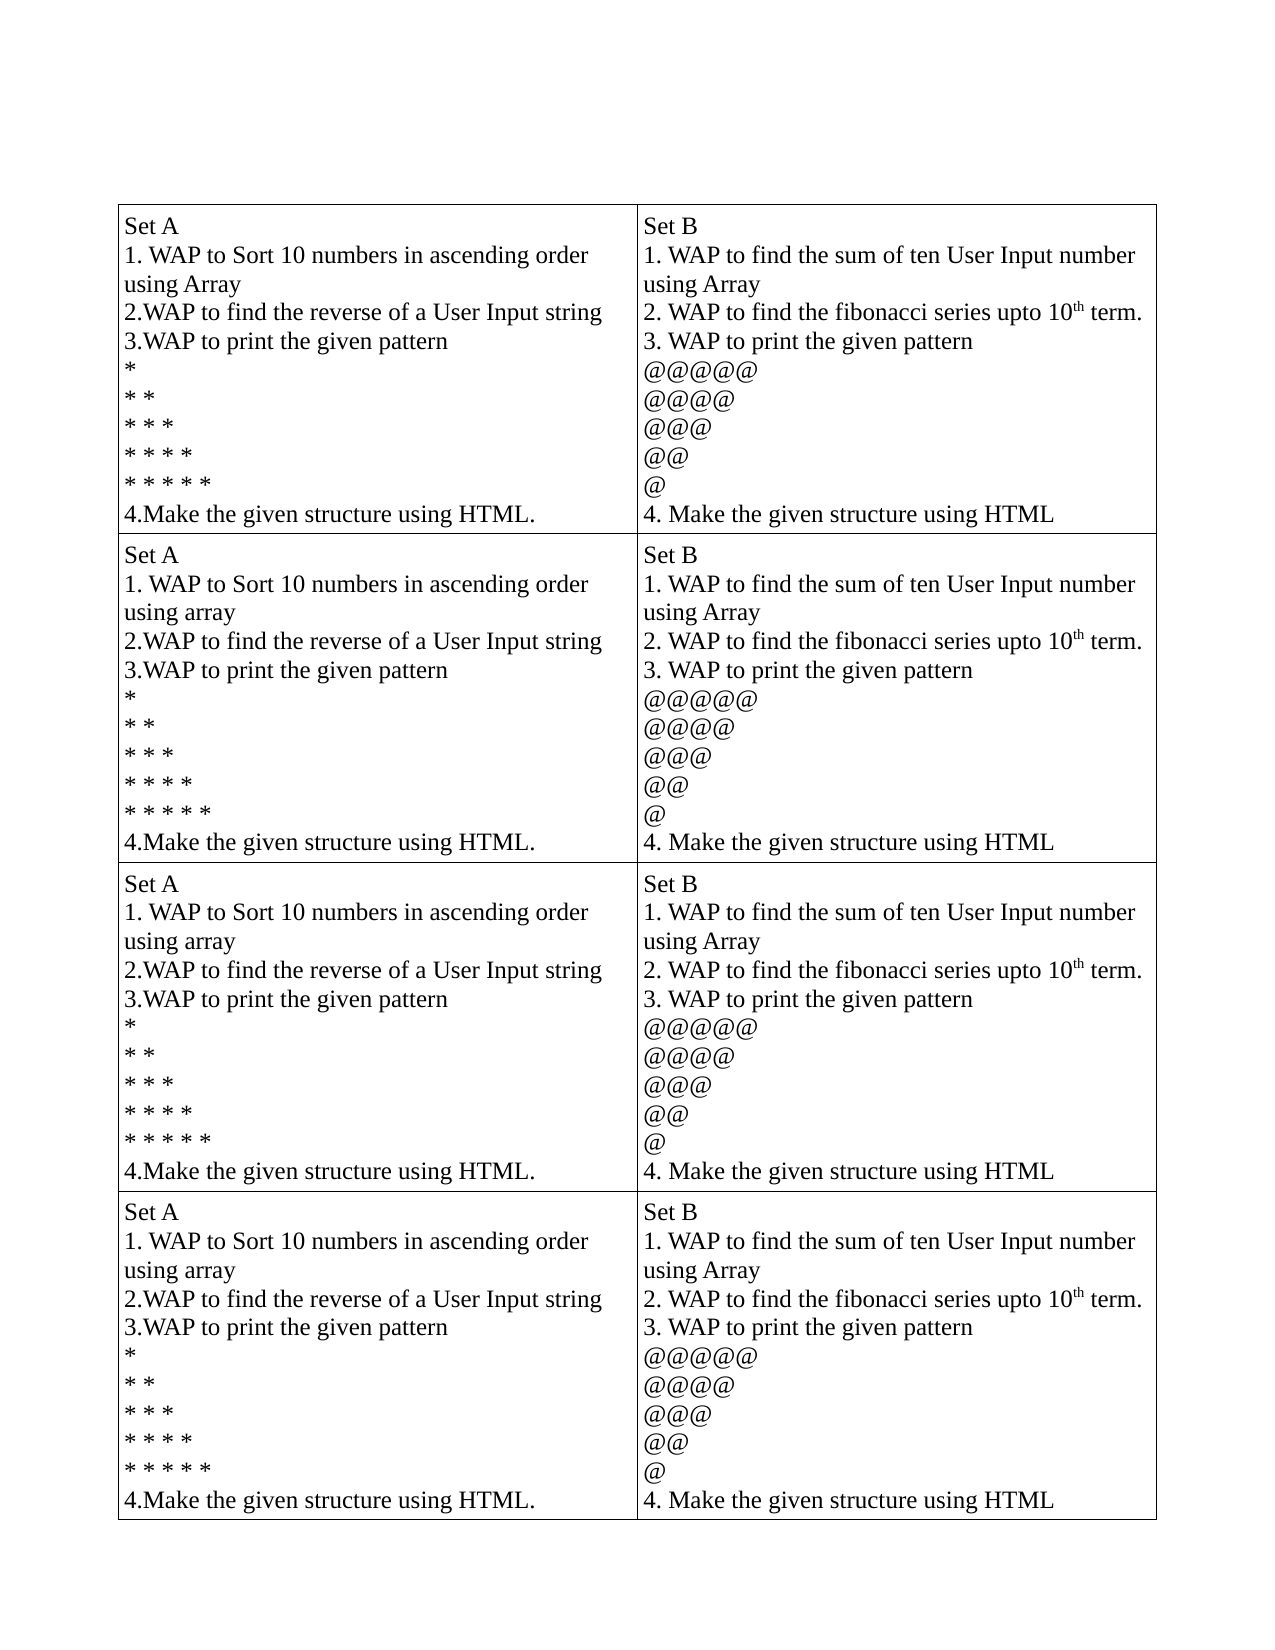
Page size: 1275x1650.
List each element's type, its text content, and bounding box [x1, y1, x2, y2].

table_header Set B 1. WAP to find the sum of ten User Input number using Array 2. WAP to find the fibonacci series upto 10th term. 3. WAP to print the given pattern @@@@@ @@@@ @@@ @@ @ 4. Make the given structure using HTML [638, 205, 1156, 533]
table_cell Set A 1. WAP to Sort 10 numbers in ascending order using array 2.WAP to find the reverse of a User Input string 3.WAP to print the given pattern * * * * * * * * * * * * * * * 4.Make the given structure using HTML. [119, 863, 637, 1191]
table_cell Set B 1. WAP to find the sum of ten User Input number using Array 2. WAP to find the fibonacci series upto 10th term. 3. WAP to print the given pattern @@@@@ @@@@ @@@ @@ @ 4. Make the given structure using HTML [638, 863, 1156, 1191]
table_header Set A 1. WAP to Sort 10 numbers in ascending order using Array 2.WAP to find the reverse of a User Input string 3.WAP to print the given pattern * * * * * * * * * * * * * * * 4.Make the given structure using HTML. [119, 205, 637, 533]
table_cell Set B 1. WAP to find the sum of ten User Input number using Array 2. WAP to find the fibonacci series upto 10th term. 3. WAP to print the given pattern @@@@@ @@@@ @@@ @@ @ 4. Make the given structure using HTML [638, 1192, 1156, 1519]
table_cell Set A 1. WAP to Sort 10 numbers in ascending order using array 2.WAP to find the reverse of a User Input string 3.WAP to print the given pattern * * * * * * * * * * * * * * * 4.Make the given structure using HTML. [119, 1192, 637, 1519]
table_cell Set B 1. WAP to find the sum of ten User Input number using Array 2. WAP to find the fibonacci series upto 10th term. 3. WAP to print the given pattern @@@@@ @@@@ @@@ @@ @ 4. Make the given structure using HTML [638, 534, 1156, 862]
table_cell Set A 1. WAP to Sort 10 numbers in ascending order using array 2.WAP to find the reverse of a User Input string 3.WAP to print the given pattern * * * * * * * * * * * * * * * 4.Make the given structure using HTML. [119, 534, 637, 862]
